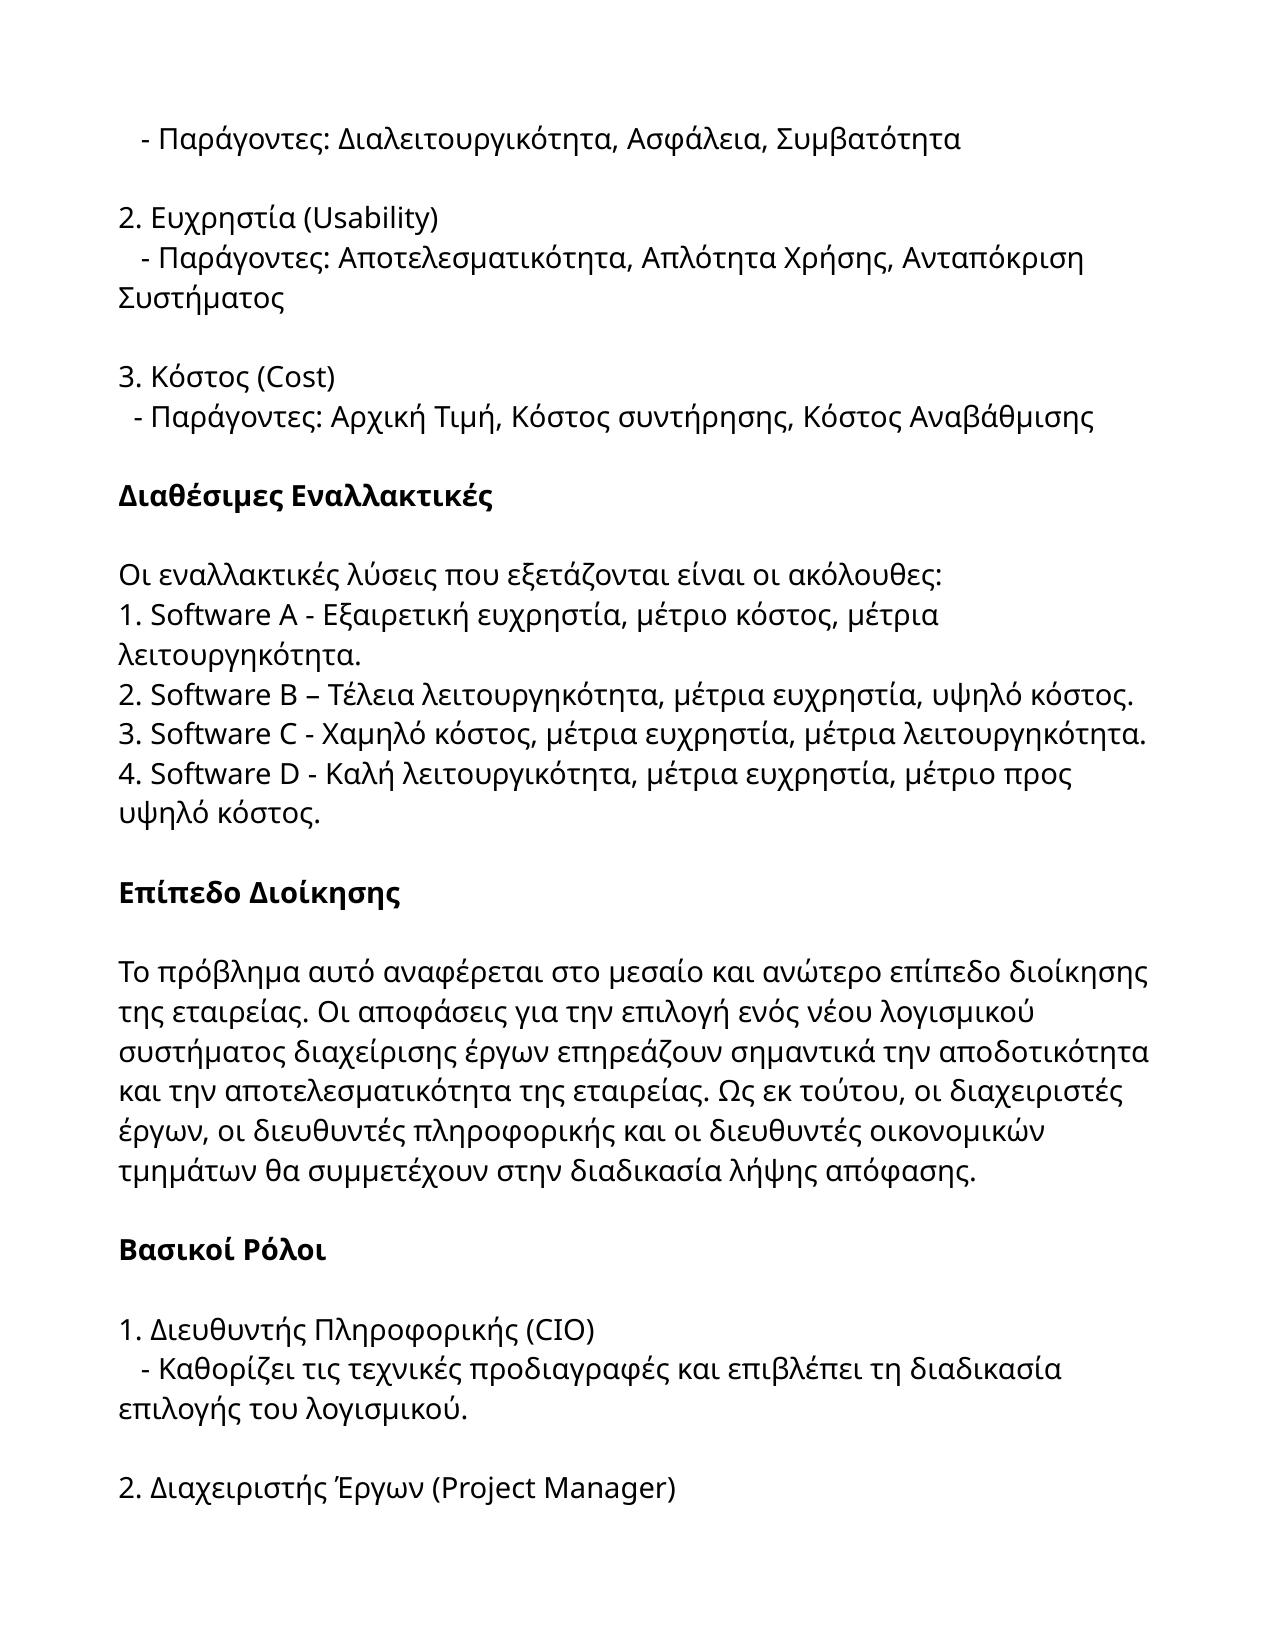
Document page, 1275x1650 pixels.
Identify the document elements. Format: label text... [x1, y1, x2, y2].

text - Παράγοντες: Διαλειτουργικότητα, Ασφάλεια, Συμβατότητα [118, 118, 1157, 158]
text - Παράγοντες: Αρχική Τιμή, Κόστος συντήρησης, Κόστος Αναβάθμισης [118, 396, 1157, 436]
text Οι εναλλακτικές λύσεις που εξετάζονται είναι οι ακόλουθες: [118, 555, 1157, 594]
text Διαθέσιμες Εναλλακτικές [118, 475, 1157, 515]
text 1. Διευθυντής Πληροφορικής (CIO) [118, 1309, 1157, 1348]
text 2. Ευχρηστία (Usability) [118, 197, 1157, 237]
text Το πρόβλημα αυτό αναφέρεται στο μεσαίο και ανώτερο επίπεδο διοίκησης της εταιρείας. Οι αποφάσεις για την επιλογή ενός νέου λογισμικού συστήματος διαχείρισης έργων επηρεάζουν σημαντικά την αποδοτικότητα και την αποτελεσματικότητα της εταιρείας. Ως εκ τούτου, οι διαχειριστές έργων, οι διευθυντές πληροφορικής και οι διευθυντές οικονομικών τμημάτων θα συμμετέχουν στην διαδικασία λήψης απόφασης. [118, 952, 1157, 1190]
text 2. Διαχειριστής Έργων (Project Manager) [118, 1467, 1157, 1507]
text 1. Software A - Εξαιρετική ευχρηστία, μέτριο κόστος, μέτρια λειτουργηκότητα. [118, 594, 1157, 674]
text 4. Software D - Καλή λειτουργικότητα, μέτρια ευχρηστία, μέτριο προς υψηλό κόστος. [118, 753, 1157, 832]
text 3. Software C - Χαμηλό κόστος, μέτρια ευχρηστία, μέτρια λειτουργηκότητα. [118, 713, 1157, 753]
text 3. Κόστος (Cost) [118, 356, 1157, 396]
text - Παράγοντες: Αποτελεσματικότητα, Απλότητα Χρήσης, Ανταπόκριση Συστήματος [118, 237, 1157, 317]
text - Καθορίζει τις τεχνικές προδιαγραφές και επιβλέπει τη διαδικασία επιλογής του λογισμικού. [118, 1348, 1157, 1428]
text Βασικοί Ρόλοι [118, 1229, 1157, 1269]
text Επίπεδο Διοίκησης [118, 872, 1157, 912]
text 2. Software B – Τέλεια λειτουργηκότητα, μέτρια ευχρηστία, υψηλό κόστος. [118, 674, 1157, 713]
